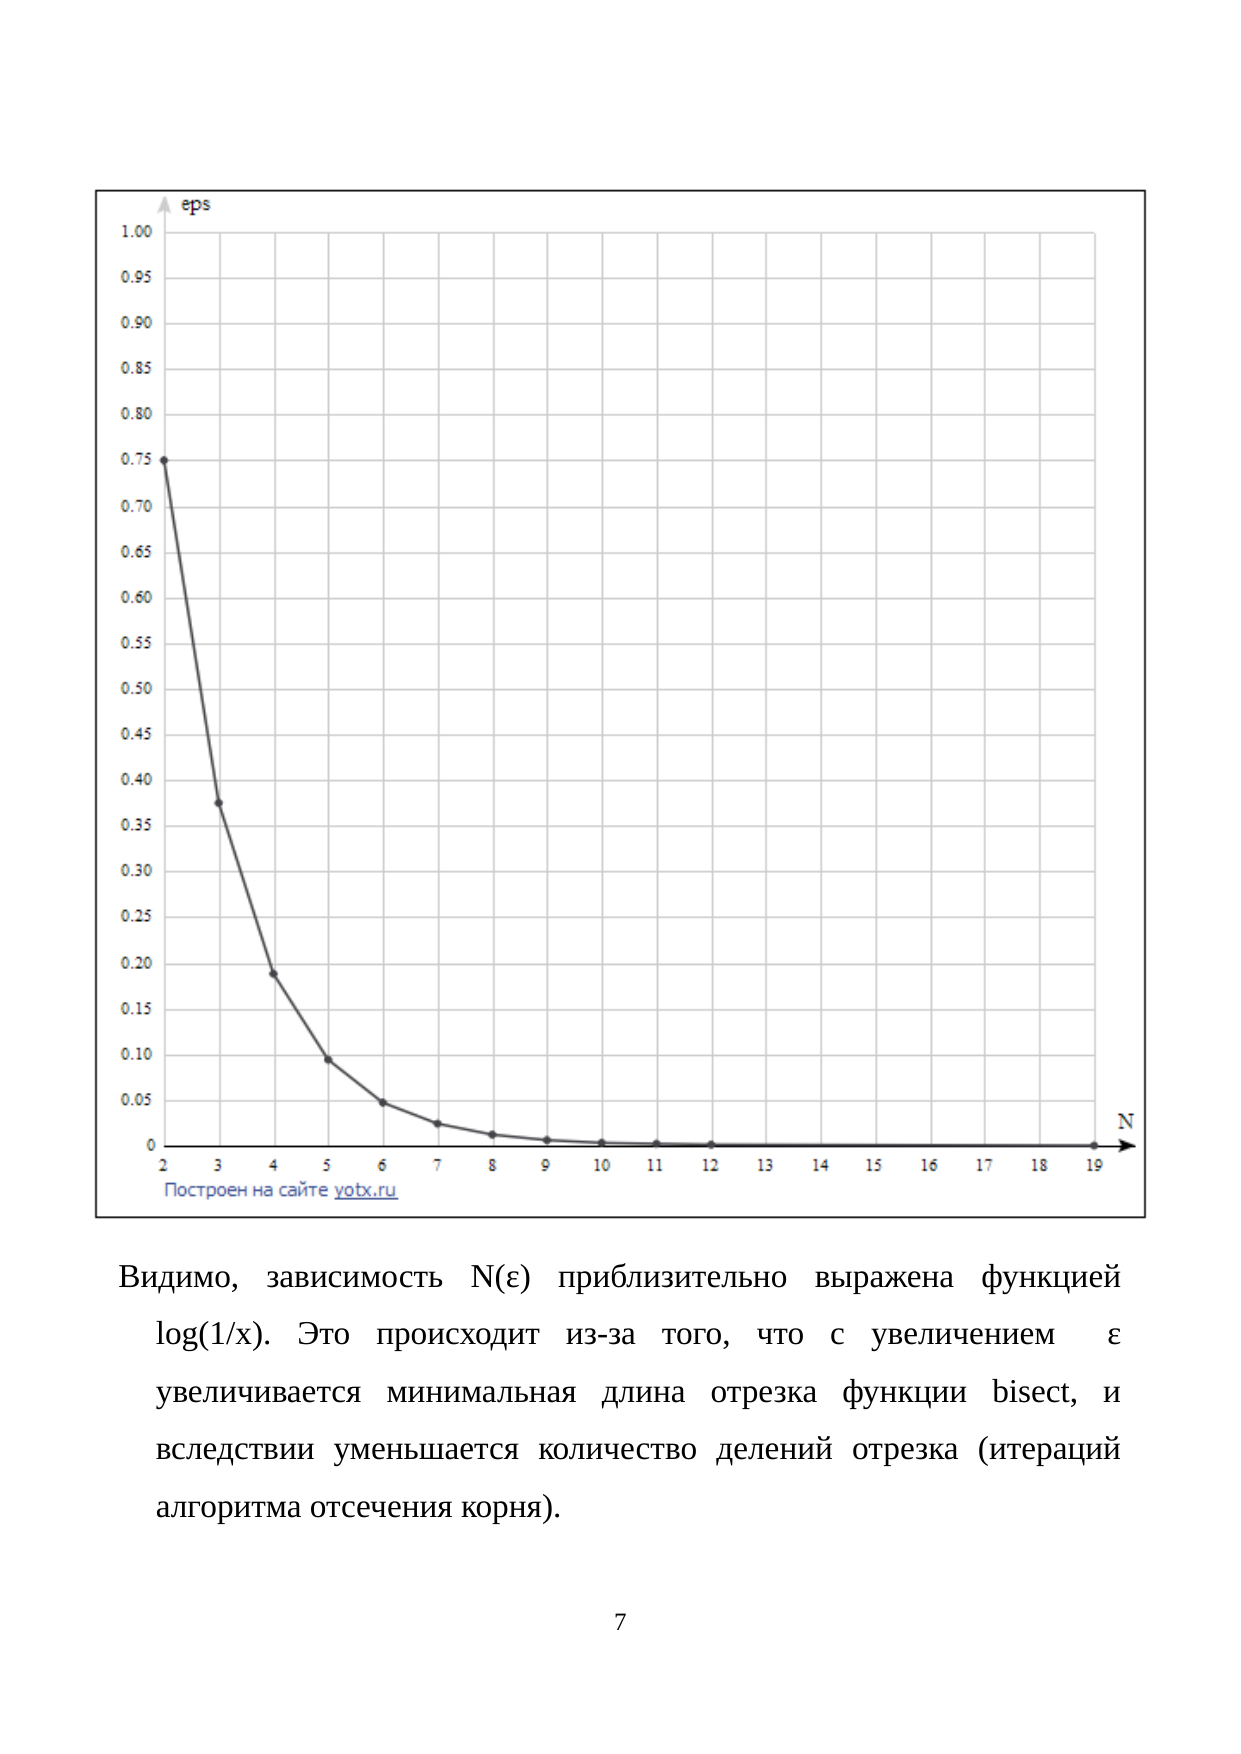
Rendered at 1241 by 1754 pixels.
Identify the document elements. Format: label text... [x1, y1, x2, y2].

text Видимо, зависимость N(ε) приблизительно выражена функцией log(1/x). Это происходит из-за того, что с увеличением ε увеличивается минимальная длина отрезка функции bisect, и вследствии уменьшается количество делений отрезка (итераций алгоритма отсечения корня). [118, 1237, 1122, 1524]
picture [80, 175, 1160, 1237]
